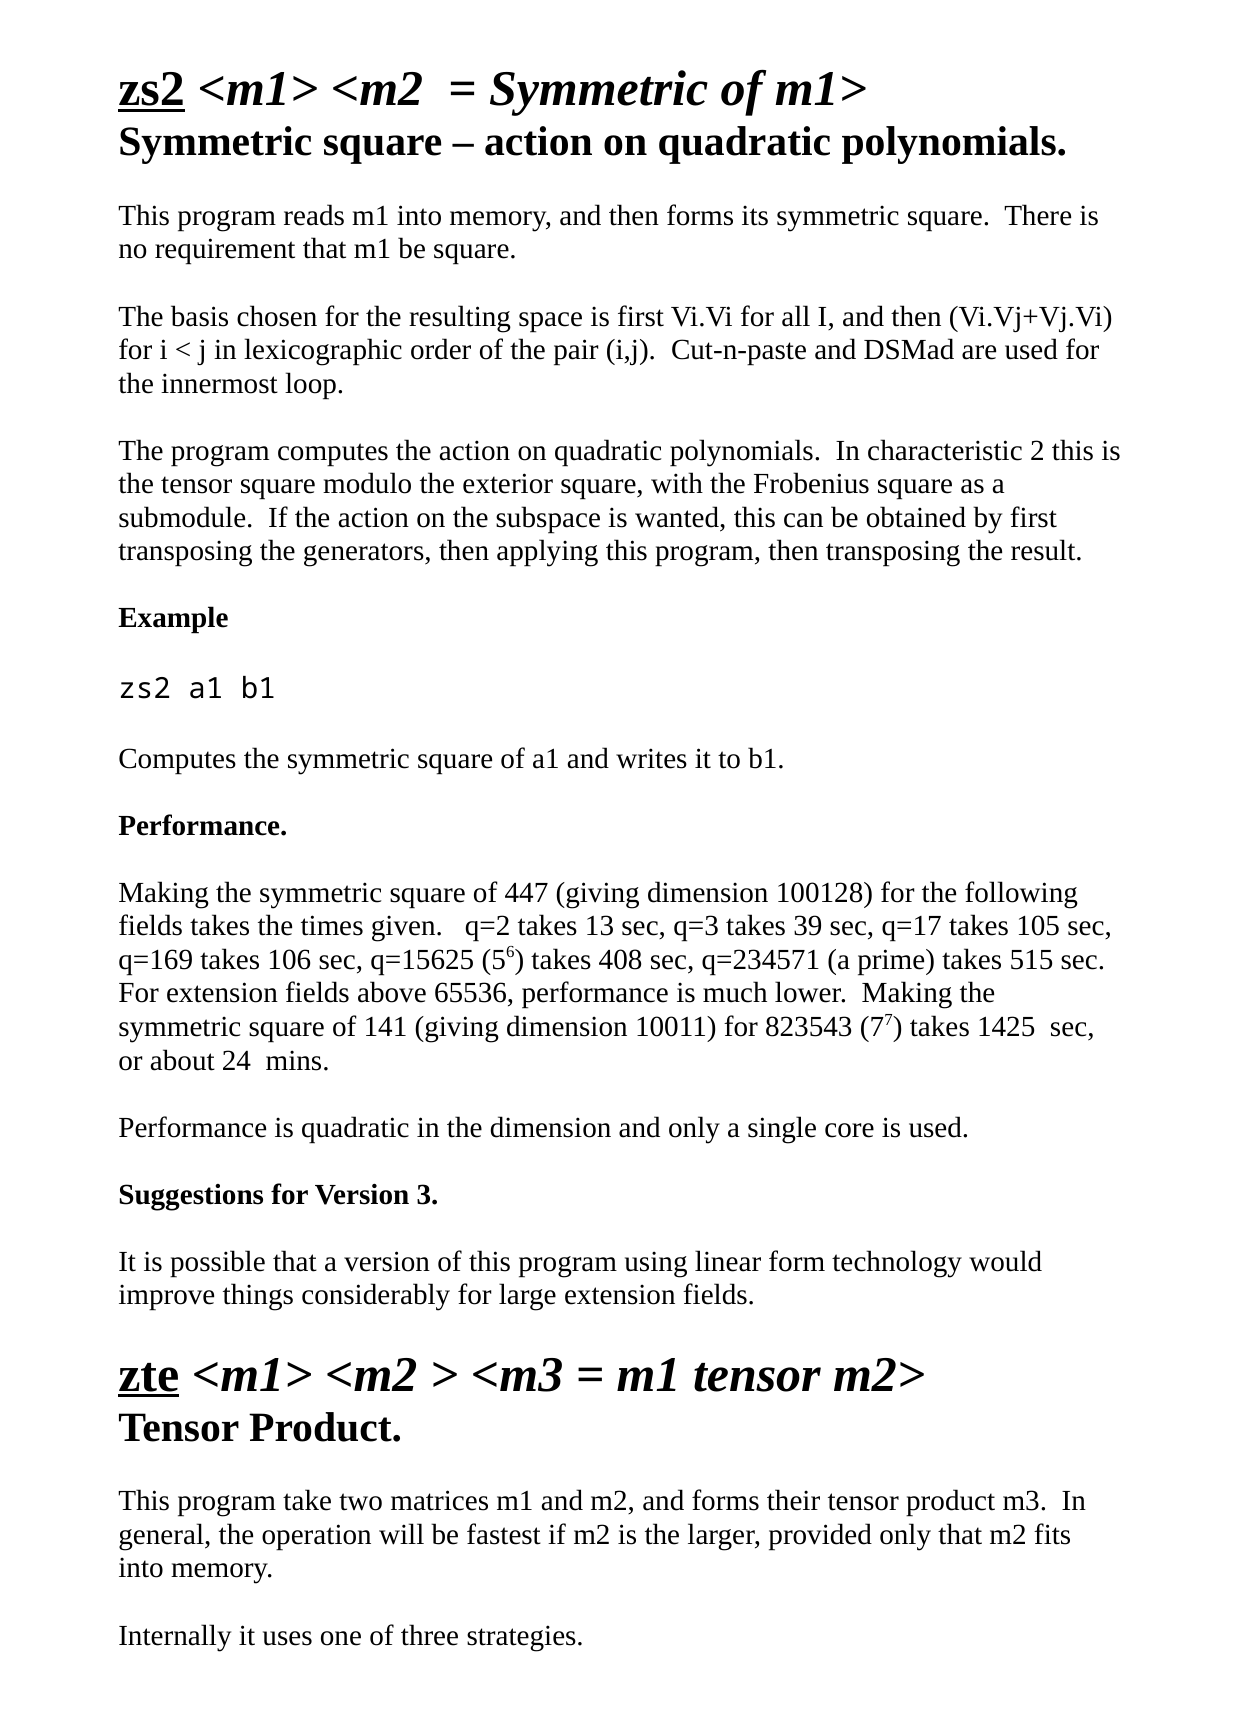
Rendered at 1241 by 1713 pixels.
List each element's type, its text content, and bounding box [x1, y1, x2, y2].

text Example [118, 601, 1122, 634]
text zs2 <m1> <m2 = Symmetric of m1> [118, 59, 1122, 117]
text zs2 a1 b1 [118, 668, 1122, 707]
text Tensor Product. [118, 1402, 1122, 1450]
text Computes the symmetric square of a1 and writes it to b1. [118, 741, 1122, 774]
text Suggestions for Version 3. [118, 1177, 1122, 1210]
text Internally it uses one of three strategies. [118, 1618, 1122, 1651]
text zte <m1> <m2 > <m3 = m1 tensor m2> [118, 1344, 1122, 1402]
text This program reads m1 into memory, and then forms its symmetric square. There is no requirement that m1 be square. [118, 198, 1122, 265]
text It is possible that a version of this program using linear form technology would improve things considerably for large extension fields. [118, 1244, 1122, 1311]
text Symmetric square – action on quadratic polynomials. [118, 117, 1122, 164]
text The basis chosen for the resulting space is first Vi.Vi for all I, and then (Vi.Vj+Vj.Vi) for i < j in lexicographic order of the pair (i,j). Cut-n-paste and DSMad are used for the innermost loop. [118, 299, 1122, 399]
text Making the symmetric square of 447 (giving dimension 100128) for the following fields takes the times given. q=2 takes 13 sec, q=3 takes 39 sec, q=17 takes 105 sec, q=169 takes 106 sec, q=15625 (56) takes 408 sec, q=234571 (a prime) takes 515 sec. [118, 875, 1122, 976]
text For extension fields above 65536, performance is much lower. Making the symmetric square of 141 (giving dimension 10011) for 823543 (77) takes 1425 sec, or about 24 mins. [118, 976, 1122, 1076]
text This program take two matrices m1 and m2, and forms their tensor product m3. In general, the operation will be fastest if m2 is the larger, provided only that m2 fits into memory. [118, 1483, 1122, 1584]
text The program computes the action on quadratic polynomials. In characteristic 2 this is the tensor square modulo the exterior square, with the Frobenius square as a submodule. If the action on the subspace is wanted, this can be obtained by first transposing the generators, then applying this program, then transposing the result. [118, 433, 1122, 567]
text Performance is quadratic in the dimension and only a single core is used. [118, 1110, 1122, 1143]
text Performance. [118, 808, 1122, 841]
